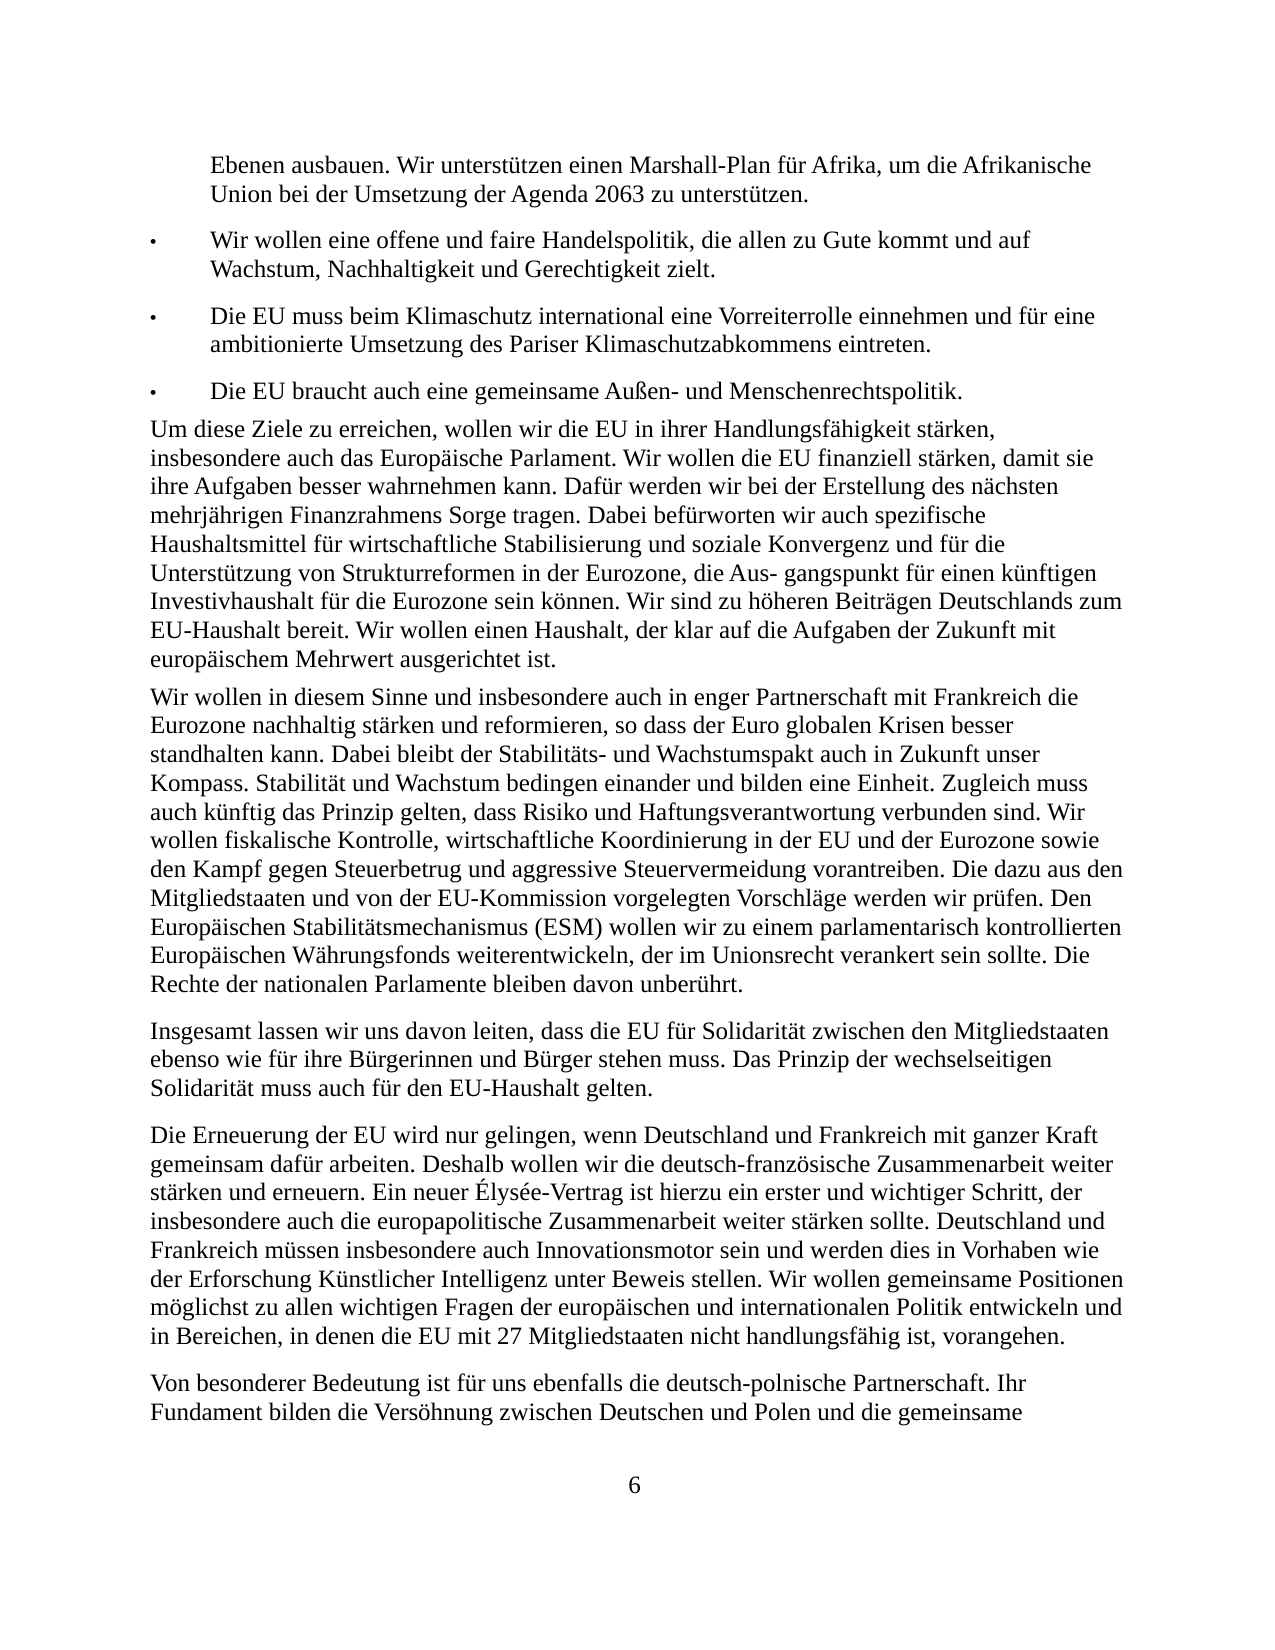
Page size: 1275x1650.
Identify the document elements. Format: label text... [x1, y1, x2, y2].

list Wir wollen eine offene und faire Handelspolitik, die allen zu Gute kommt und auf Wachstum, Nachhaltigkeit und Gerechtigkeit zielt. [150, 225, 1125, 283]
text Insgesamt lassen wir uns davon leiten, dass die EU für Solidarität zwischen den Mitgliedstaaten ebenso wie für ihre Bürgerinnen und Bürger stehen muss. Das Prinzip der wechselseitigen Solidarität muss auch für den EU-Haushalt gelten. [150, 1016, 1125, 1102]
text Die Erneuerung der EU wird nur gelingen, wenn Deutschland und Frankreich mit ganzer Kraft gemeinsam dafür arbeiten. Deshalb wollen wir die deutsch-französische Zusammenarbeit weiter stärken und erneuern. Ein neuer Élysée-Vertrag ist hierzu ein erster und wichtiger Schritt, der insbesondere auch die europapolitische Zusammenarbeit weiter stärken sollte. Deutschland und Frankreich müssen insbesondere auch Innovationsmotor sein und werden dies in Vorhaben wie der Erforschung Künstlicher Intelligenz unter Beweis stellen. Wir wollen gemeinsame Positionen möglichst zu allen wichtigen Fragen der europäischen und internationalen Politik entwickeln und in Bereichen, in denen die EU mit 27 Mitgliedstaaten nicht handlungsfähig ist, vorangehen. [150, 1120, 1125, 1350]
list Die EU braucht auch eine gemeinsame Außen- und Menschenrechtspolitik. [150, 376, 1125, 405]
text Von besonderer Bedeutung ist für uns ebenfalls die deutsch-polnische Partnerschaft. Ihr Fundament bilden die Versöhnung zwischen Deutschen und Polen und die gemeinsame [150, 1368, 1125, 1425]
text Wir wollen in diesem Sinne und insbesondere auch in enger Partnerschaft mit Frankreich die Eurozone nachhaltig stärken und reformieren, so dass der Euro globalen Krisen besser standhalten kann. Dabei bleibt der Stabilitäts- und Wachstumspakt auch in Zukunft unser Kompass. Stabilität und Wachstum bedingen einander und bilden eine Einheit. Zugleich muss auch künftig das Prinzip gelten, dass Risiko und Haftungsverantwortung verbunden sind. Wir wollen fiskalische Kontrolle, wirtschaftliche Koordinierung in der EU und der Eurozone sowie den Kampf gegen Steuerbetrug und aggressive Steuervermeidung vorantreiben. Die dazu aus den Mitgliedstaaten und von der EU-Kommission vorgelegten Vorschläge werden wir prüfen. Den Europäischen Stabilitätsmechanismus (ESM) wollen wir zu einem parlamentarisch kontrollierten Europäischen Währungsfonds weiterentwickeln, der im Unionsrecht verankert sein sollte. Die Rechte der nationalen Parlamente bleiben davon unberührt. [150, 682, 1125, 998]
list Ebenen ausbauen. Wir unterstützen einen Marshall-Plan für Afrika, um die Afrikanische Union bei der Umsetzung der Agenda 2063 zu unterstützen. [150, 150, 1125, 207]
text Um diese Ziele zu erreichen, wollen wir die EU in ihrer Handlungsfähigkeit stärken, insbesondere auch das Europäische Parlament. Wir wollen die EU finanziell stärken, damit sie ihre Aufgaben besser wahrnehmen kann. Dafür werden wir bei der Erstellung des nächsten mehrjährigen Finanzrahmens Sorge tragen. Dabei befürworten wir auch spezifische Haushaltsmittel für wirtschaftliche Stabilisierung und soziale Konvergenz und für die Unterstützung von Strukturreformen in der Eurozone, die Aus- gangspunkt für einen künftigen Investivhaushalt für die Eurozone sein können. Wir sind zu höheren Beiträgen Deutschlands zum EU-Haushalt bereit. Wir wollen einen Haushalt, der klar auf die Aufgaben der Zukunft mit europäischem Mehrwert ausgerichtet ist. [150, 414, 1125, 673]
list Die EU muss beim Klimaschutz international eine Vorreiterrolle einnehmen und für eine ambitionierte Umsetzung des Pariser Klimaschutzabkommens eintreten. [150, 301, 1125, 358]
